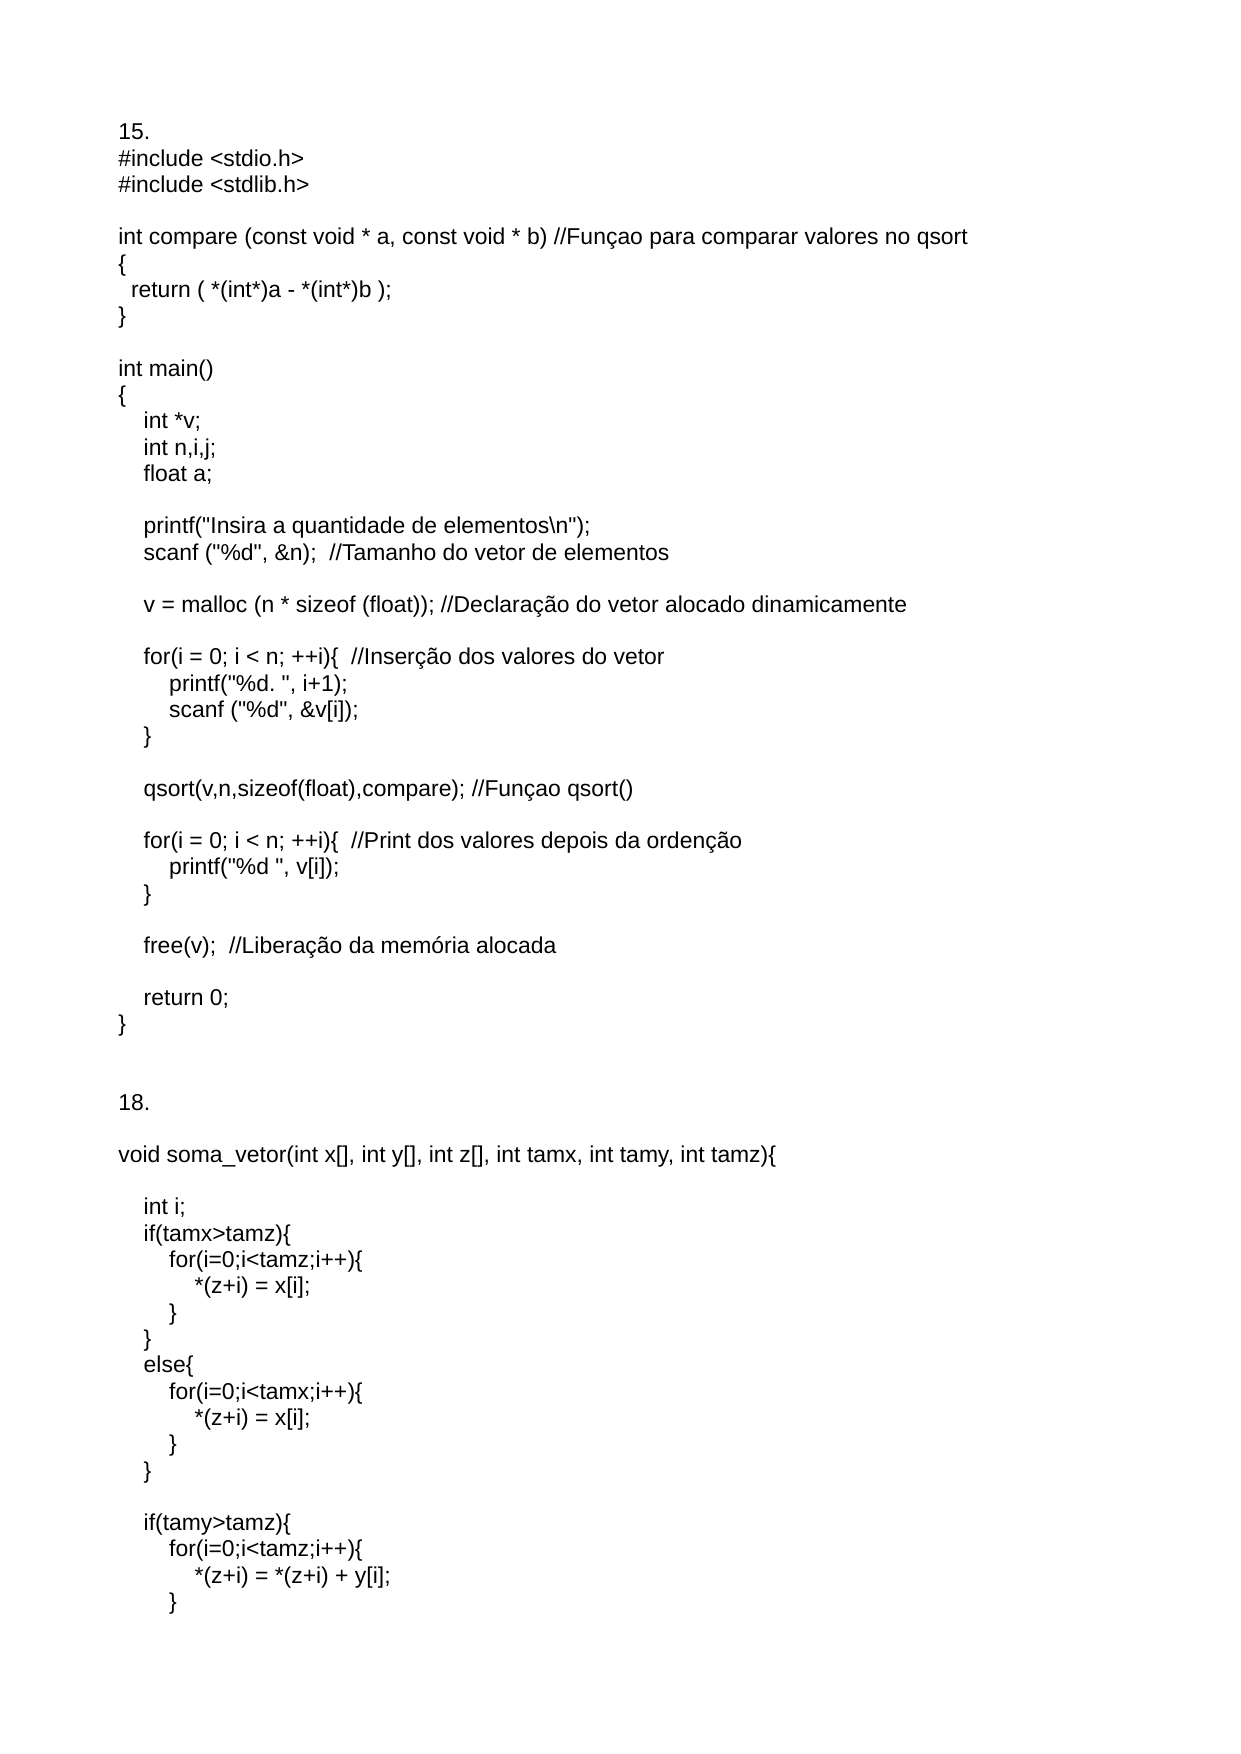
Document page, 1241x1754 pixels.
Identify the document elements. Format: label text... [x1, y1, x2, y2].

text scanf ("%d", &v[i]); [118, 696, 1122, 722]
text } [118, 1010, 1122, 1037]
text printf("Insira a quantidade de elementos\n"); [118, 512, 1122, 538]
text float a; [118, 460, 1122, 486]
text for(i=0;i<tamx;i++){ [118, 1378, 1122, 1404]
text for(i=0;i<tamz;i++){ [118, 1246, 1122, 1272]
text } [118, 1457, 1122, 1483]
text if(tamy>tamz){ [118, 1509, 1122, 1535]
text v = malloc (n * sizeof (float)); //Declaração do vetor alocado dinamicamente [118, 591, 1122, 617]
text qsort(v,n,sizeof(float),compare); //Funçao qsort() [118, 774, 1122, 801]
text void soma_vetor(int x[], int y[], int z[], int tamx, int tamy, int tamz){ [118, 1141, 1122, 1167]
text } [118, 302, 1122, 328]
text int *v; [118, 407, 1122, 433]
text else{ [118, 1351, 1122, 1378]
text int main() [118, 354, 1122, 381]
text } [118, 879, 1122, 906]
text #include <stdlib.h> [118, 171, 1122, 197]
text } [118, 722, 1122, 748]
text } [118, 1299, 1122, 1325]
text printf("%d ", v[i]); [118, 853, 1122, 879]
text } [118, 1430, 1122, 1457]
text int n,i,j; [118, 433, 1122, 460]
text int i; [118, 1193, 1122, 1219]
text *(z+i) = *(z+i) + y[i]; [118, 1562, 1122, 1588]
text int compare (const void * a, const void * b) //Funçao para comparar valores no qsort [118, 223, 1122, 249]
text printf("%d. ", i+1); [118, 669, 1122, 696]
text 15. [118, 118, 1122, 144]
text free(v); //Liberação da memória alocada [118, 932, 1122, 958]
text { [118, 249, 1122, 276]
text return 0; [118, 984, 1122, 1010]
text 18. [118, 1089, 1122, 1115]
text if(tamx>tamz){ [118, 1219, 1122, 1246]
text scanf ("%d", &n); //Tamanho do vetor de elementos [118, 538, 1122, 565]
text for(i = 0; i < n; ++i){ //Inserção dos valores do vetor [118, 643, 1122, 669]
text } [118, 1325, 1122, 1351]
text return ( *(int*)a - *(int*)b ); [118, 276, 1122, 302]
text #include <stdio.h> [118, 144, 1122, 171]
text { [118, 381, 1122, 407]
text for(i = 0; i < n; ++i){ //Print dos valores depois da ordenção [118, 827, 1122, 853]
text } [118, 1588, 1122, 1614]
text for(i=0;i<tamz;i++){ [118, 1535, 1122, 1562]
text *(z+i) = x[i]; [118, 1404, 1122, 1430]
text *(z+i) = x[i]; [118, 1272, 1122, 1299]
